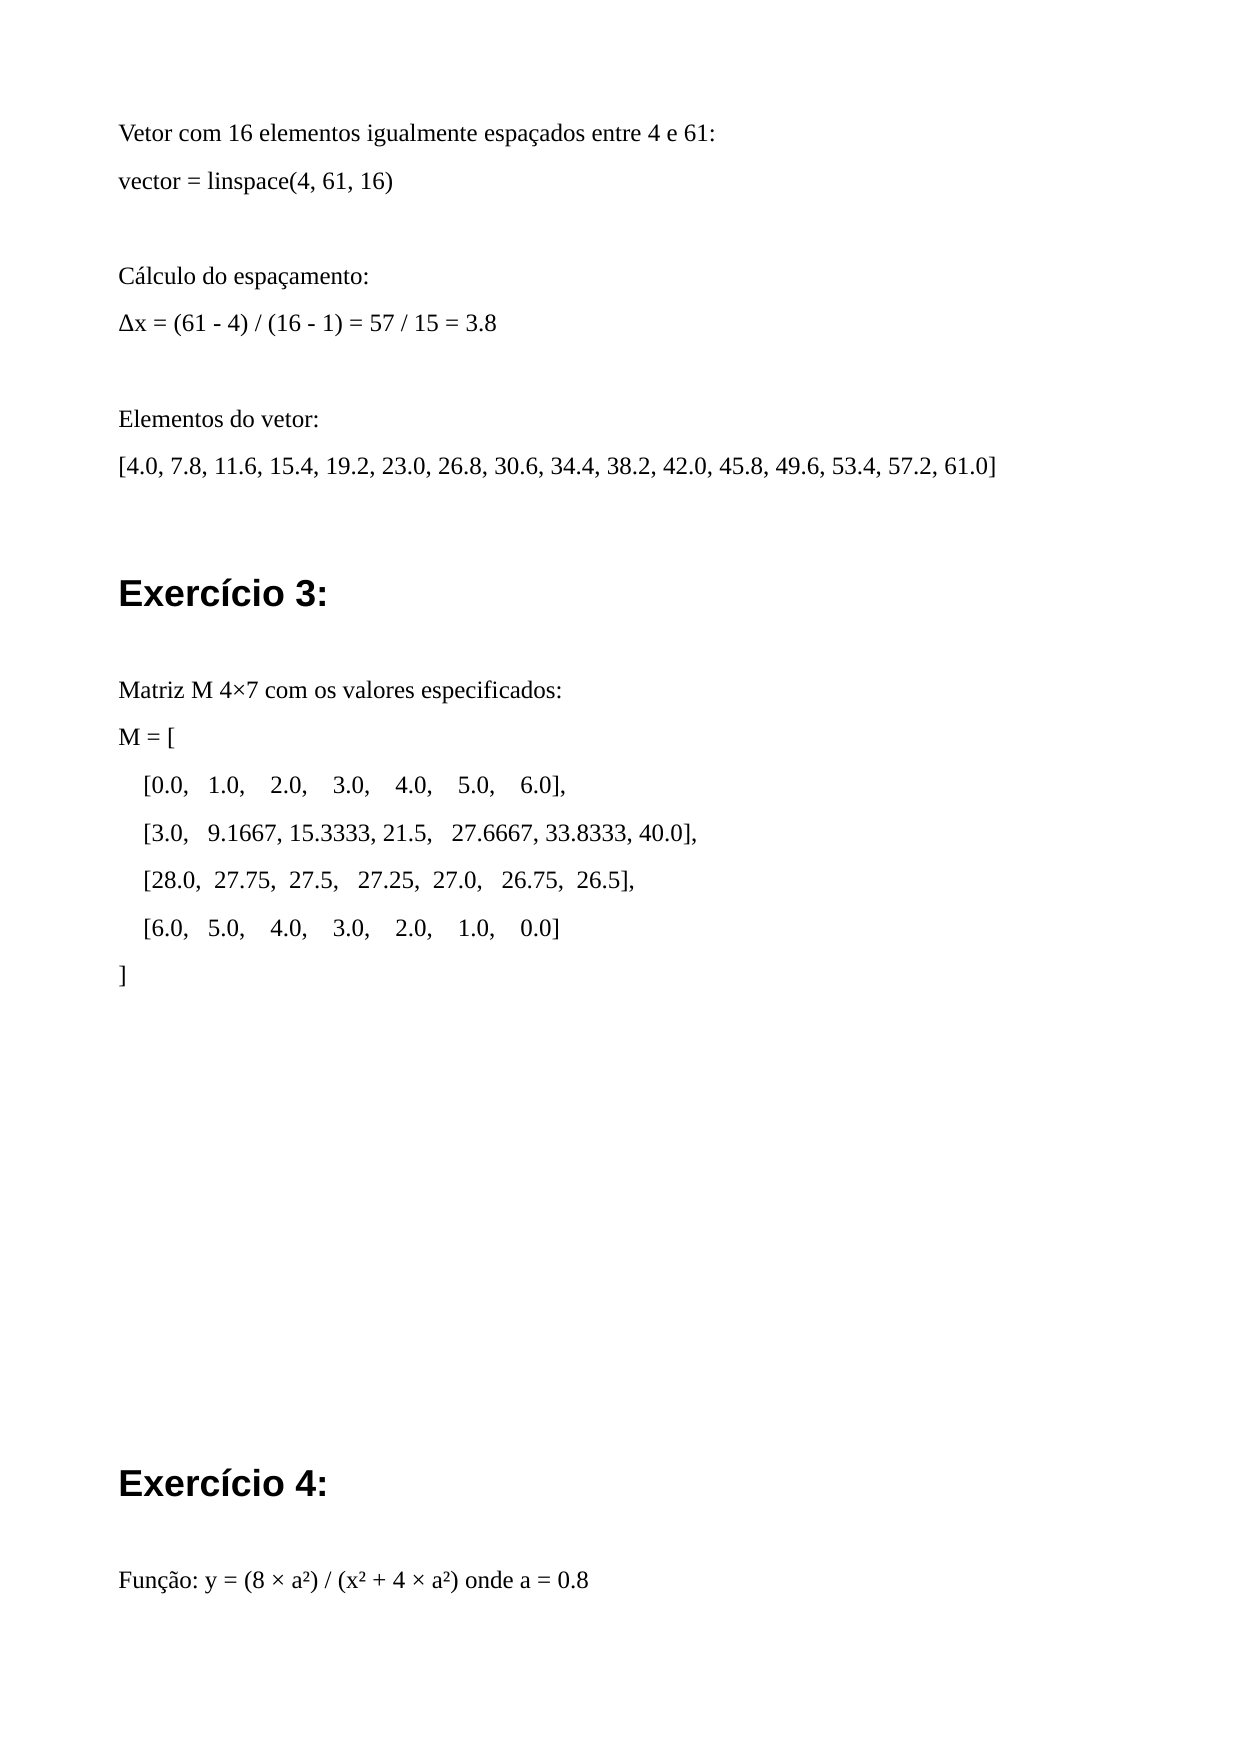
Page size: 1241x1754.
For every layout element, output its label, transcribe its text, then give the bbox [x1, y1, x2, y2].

text Δx = (61 - 4) / (16 - 1) = 57 / 15 = 3.8 [118, 308, 1122, 337]
text [3.0, 9.1667, 15.3333, 21.5, 27.6667, 33.8333, 40.0], [118, 818, 1122, 846]
text M = [ [118, 722, 1122, 751]
subtitle Exercício 3: [118, 572, 1122, 615]
text [4.0, 7.8, 11.6, 15.4, 19.2, 23.0, 26.8, 30.6, 34.4, 38.2, 42.0, 45.8, 49.6, 53.4, 57.2, 61.0] [118, 451, 1122, 480]
text Cálculo do espaçamento: [118, 261, 1122, 290]
text Elementos do vetor: [118, 404, 1122, 432]
text [6.0, 5.0, 4.0, 3.0, 2.0, 1.0, 0.0] [118, 913, 1122, 942]
text [0.0, 1.0, 2.0, 3.0, 4.0, 5.0, 6.0], [118, 770, 1122, 799]
text Vetor com 16 elementos igualmente espaçados entre 4 e 61: [118, 118, 1122, 147]
text Função: y = (8 × a²) / (x² + 4 × a²) onde a = 0.8 [118, 1565, 1122, 1593]
text [28.0, 27.75, 27.5, 27.25, 27.0, 26.75, 26.5], [118, 865, 1122, 894]
text Matriz M 4×7 com os valores especificados: [118, 675, 1122, 703]
text vector = linspace(4, 61, 16) [118, 166, 1122, 194]
subtitle Exercício 4: [118, 1461, 1122, 1504]
text ] [118, 960, 1122, 989]
